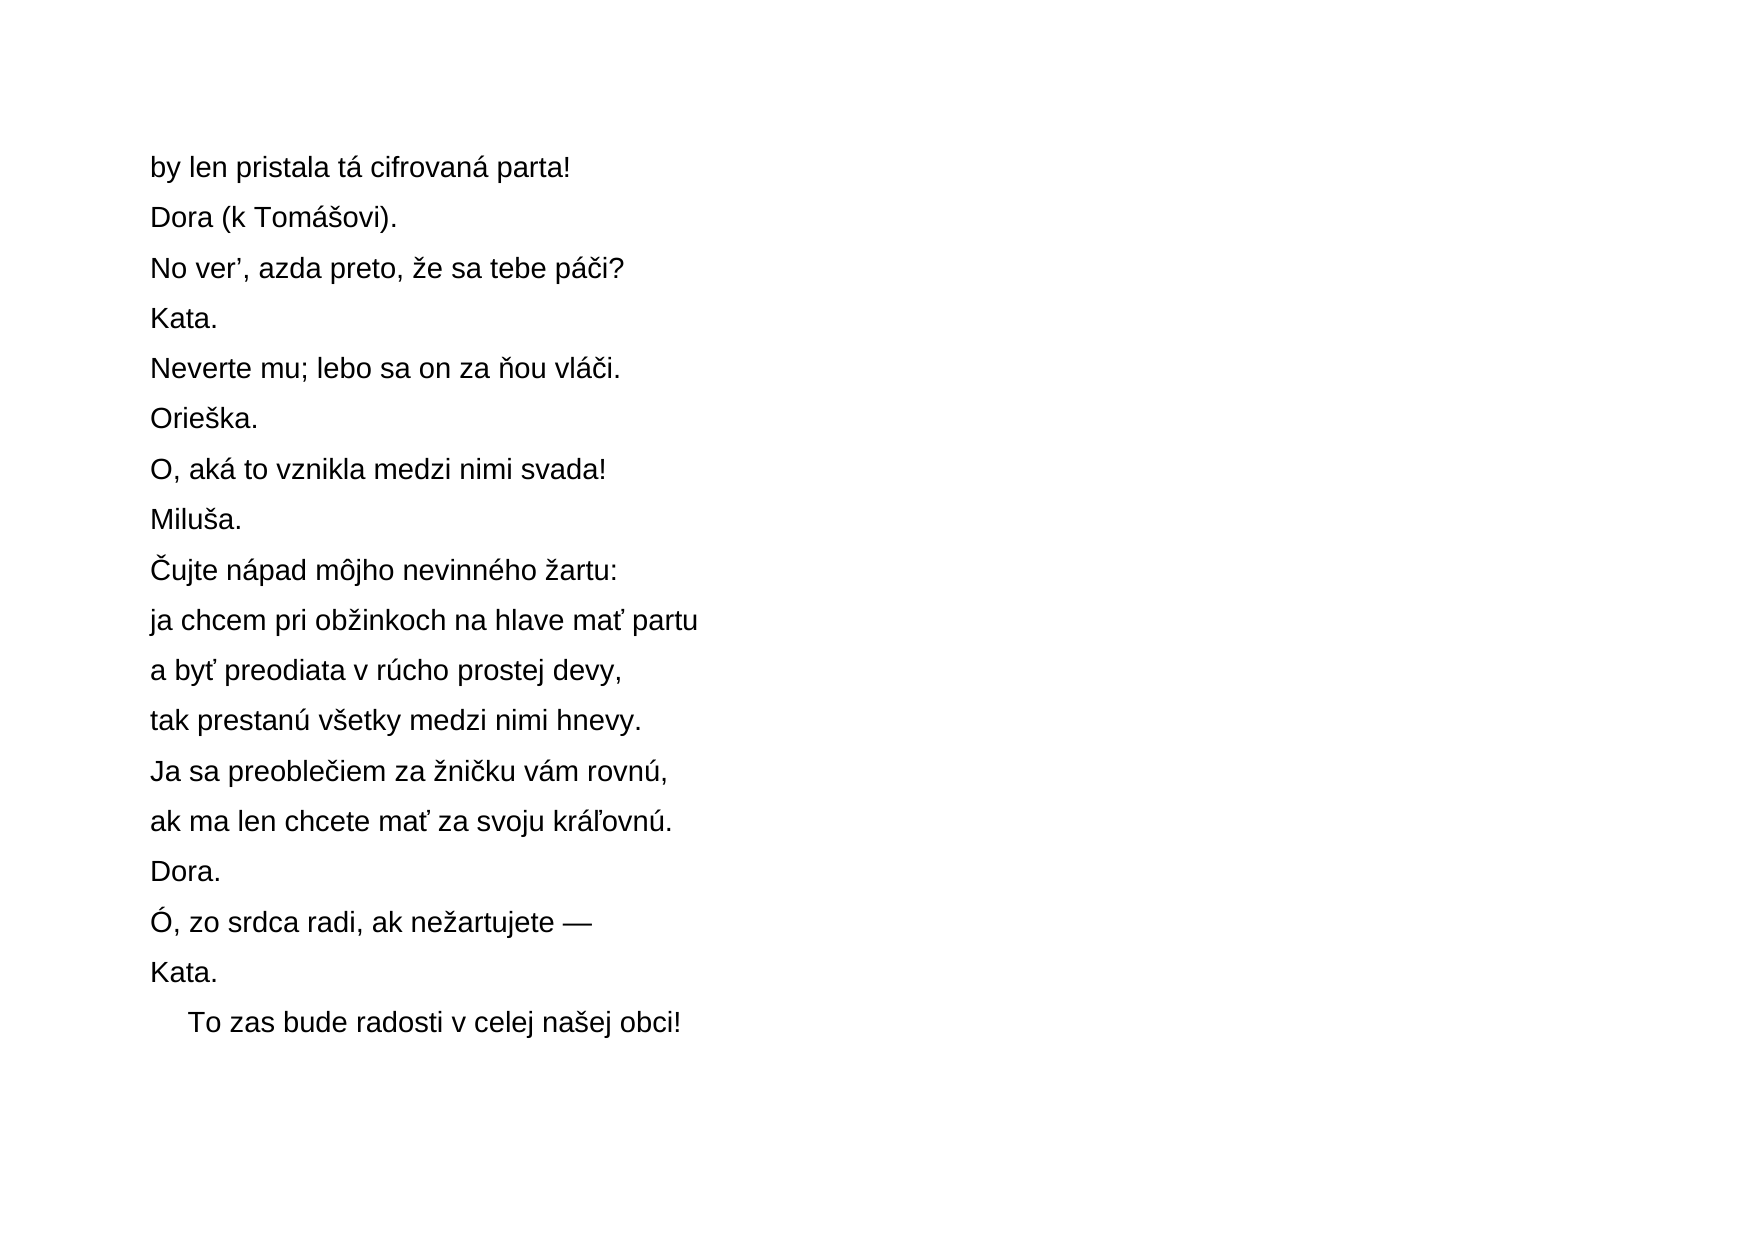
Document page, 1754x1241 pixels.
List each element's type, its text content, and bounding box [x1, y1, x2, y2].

text To zas bude radosti v celej našej obci! [150, 1005, 1243, 1039]
text No ver’, azda preto, že sa tebe páči? [150, 251, 1243, 284]
text by len pristala tá cifrovaná parta! [150, 150, 1243, 183]
text ja chcem pri obžinkoch na hlave mať partu [150, 603, 1243, 636]
text O, aká to vznikla medzi nimi svada! [150, 452, 1243, 485]
text a byť preodiata v rúcho prostej devy, [150, 653, 1243, 687]
text Dora (k Tomášovi). [150, 200, 1243, 234]
text Orieška. [150, 402, 1243, 435]
text Neverte mu; lebo sa on za ňou vláči. [150, 351, 1243, 385]
text tak prestanú všetky medzi nimi hnevy. [150, 703, 1243, 737]
text Kata. [150, 301, 1243, 334]
text Ó, zo srdca radi, ak nežartujete — [150, 905, 1243, 938]
text Kata. [150, 955, 1243, 988]
text Miluša. [150, 502, 1243, 536]
text Ja sa preoblečiem za žničku vám rovnú, [150, 754, 1243, 787]
text Dora. [150, 854, 1243, 888]
text Čujte nápad môjho nevinného žartu: [150, 552, 1243, 586]
text ak ma len chcete mať za svoju kráľovnú. [150, 804, 1243, 838]
